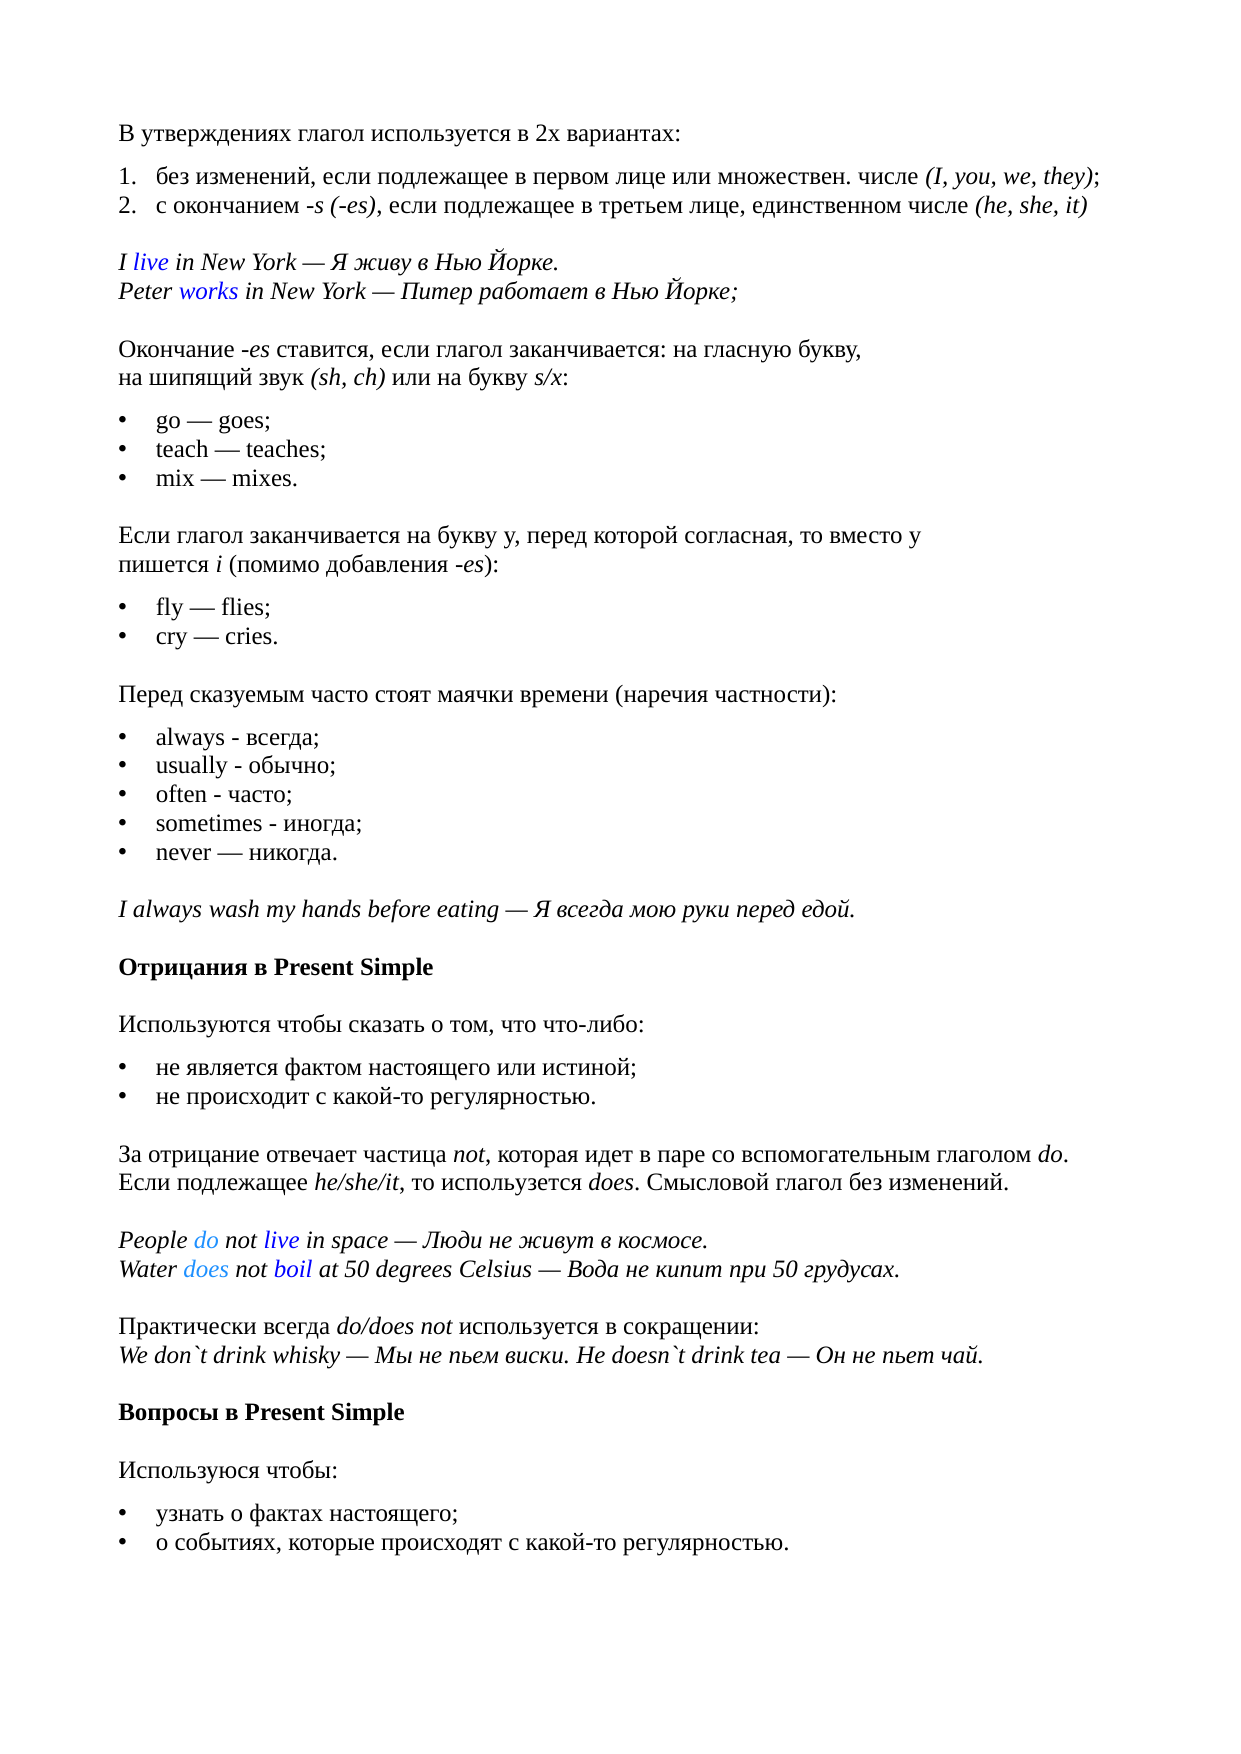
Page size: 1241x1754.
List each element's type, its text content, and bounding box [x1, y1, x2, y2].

text I live in New York — Я живу в Нью Йорке. [118, 247, 1122, 276]
text Окончание -es ставится, если глагол заканчивается: на гласную букву, [118, 334, 1122, 362]
list fly — flies; [118, 592, 1122, 621]
list без изменений, если подлежащее в первом лице или множествен. числе (I, you, we, they); [118, 161, 1122, 190]
list mix — mixes. [118, 463, 1122, 492]
list often - часто; [118, 779, 1122, 808]
text Peter works in New York — Питер работает в Нью Йорке; [118, 276, 1122, 305]
text Практически всегда do/does not используется в сокращении: [118, 1311, 1122, 1340]
list о событиях, которые происходят с какой-то регулярностью. [118, 1527, 1122, 1556]
list usually - обычно; [118, 751, 1122, 779]
list с окончанием -s (-es), если подлежащее в третьем лице, единственном числе (he, she, it) [118, 190, 1122, 219]
text Если подлежащее he/she/it, то испольузется does. Смысловой глагол без изменений. [118, 1167, 1122, 1196]
text За отрицание отвечает частица not, которая идет в паре со вспомогательным глаголом do. [118, 1139, 1122, 1167]
text Если глагол заканчивается на букву y, перед которой согласная, то вместо y [118, 521, 1122, 549]
text В утверждениях глагол используется в 2х вариантах: [118, 118, 1122, 147]
list cry — cries. [118, 621, 1122, 650]
text Используются чтобы сказать о том, что что-либо: [118, 1009, 1122, 1038]
text Перед сказуемым часто стоят маячки времени (наречия частности): [118, 679, 1122, 707]
text Water does not boil at 50 degrees Celsius — Вода не кипит при 50 грудусах. [118, 1254, 1122, 1282]
text We don`t drink whisky — Мы не пьем виски. He doesn`t drink tea — Он не пьет чай. [118, 1340, 1122, 1369]
list go — goes; [118, 406, 1122, 434]
text пишется i (помимо добавления -es): [118, 549, 1122, 578]
text Отрицания в Present Simple [118, 952, 1122, 981]
list never — никогда. [118, 837, 1122, 866]
text People do not live in space — Люди не живут в космосе. [118, 1225, 1122, 1254]
list не является фактом настоящего или истиной; [118, 1052, 1122, 1081]
text Используюся чтобы: [118, 1455, 1122, 1484]
list sometimes - иногда; [118, 808, 1122, 837]
text Вопросы в Present Simple [118, 1397, 1122, 1426]
list не происходит с какой-то регулярностью. [118, 1081, 1122, 1110]
text I always wash my hands before eating — Я всегда мою руки перед едой. [118, 894, 1122, 923]
list узнать о фактах настоящего; [118, 1498, 1122, 1527]
text на шипящий звук (sh, ch) или на букву s/x: [118, 362, 1122, 391]
list always - всегда; [118, 722, 1122, 751]
list teach — teaches; [118, 434, 1122, 463]
